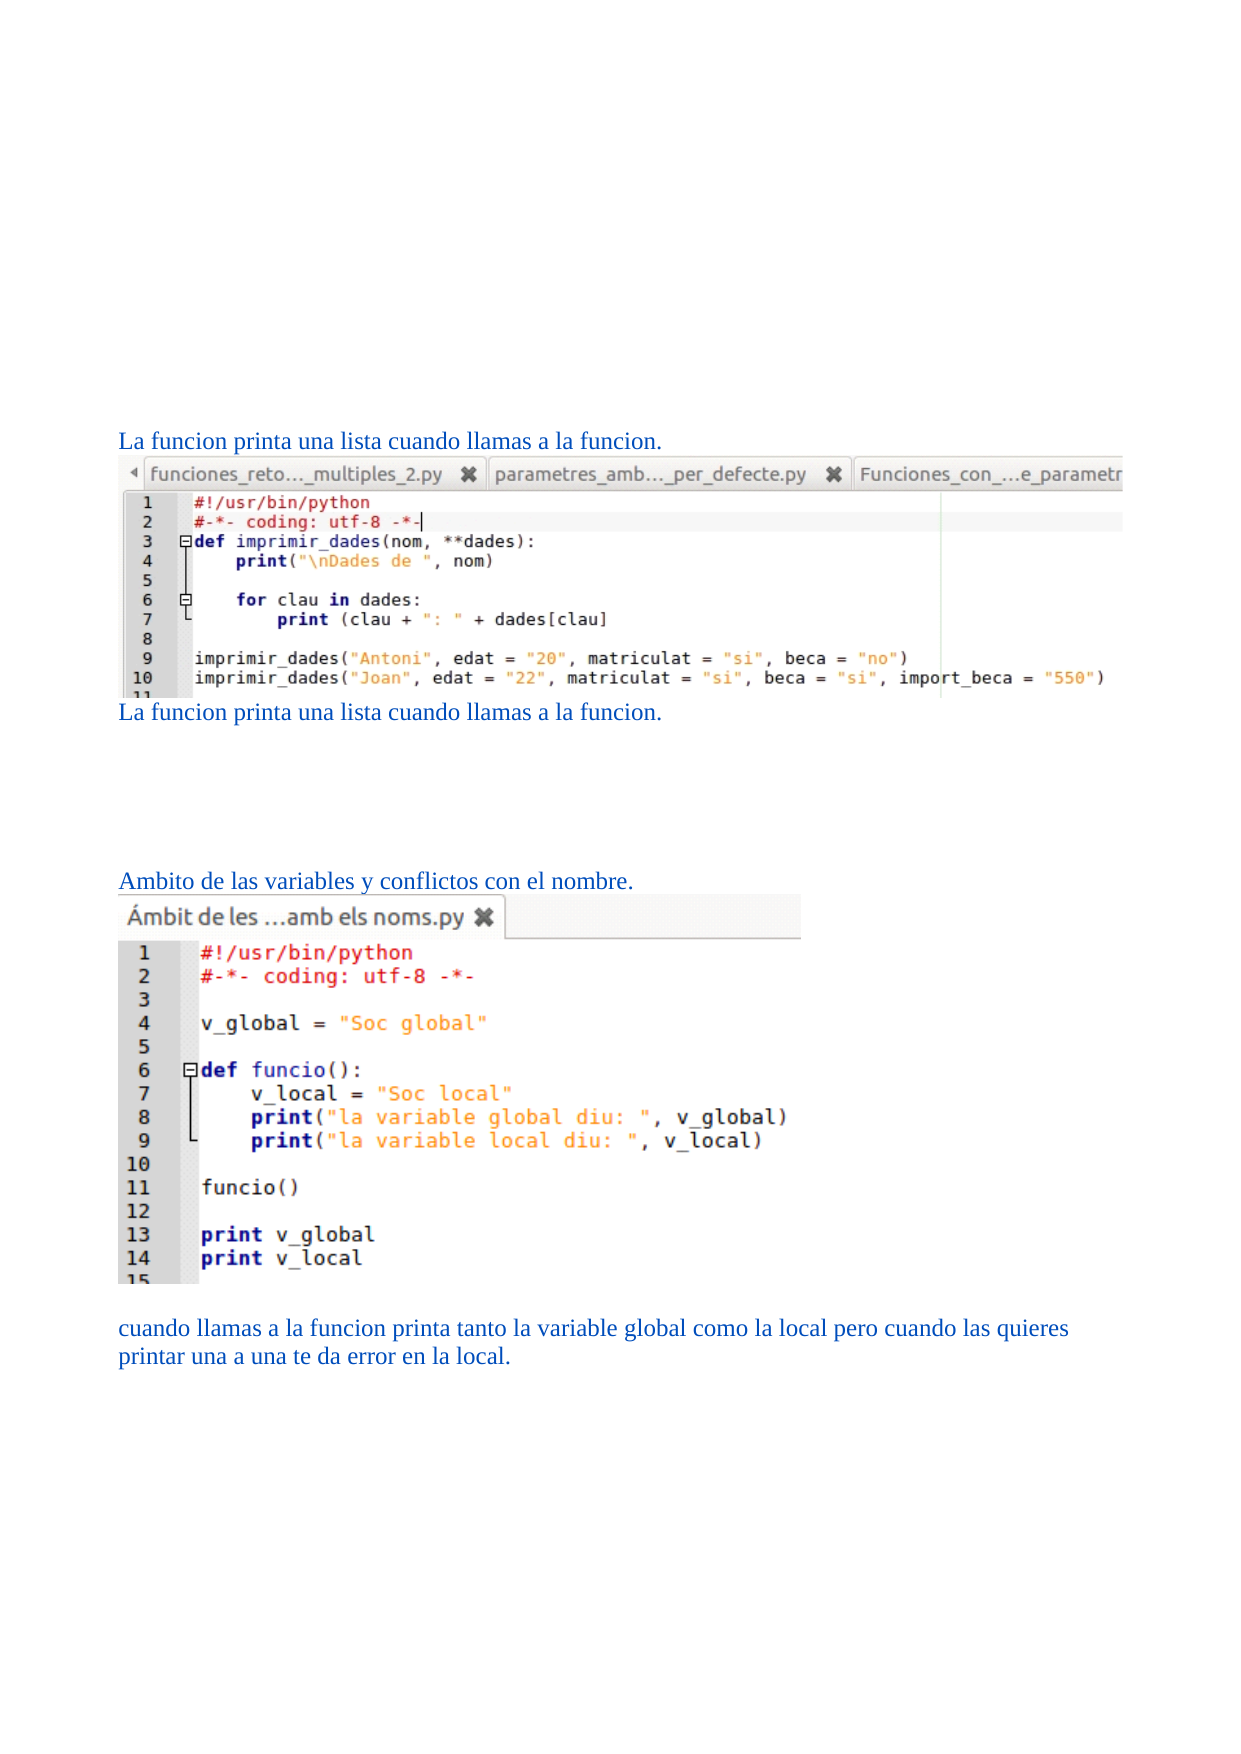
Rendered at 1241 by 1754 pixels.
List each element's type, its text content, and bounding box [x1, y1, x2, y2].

text La funcion printa una lista cuando llamas a la funcion. [118, 698, 1122, 726]
text Ambito de las variables y conflictos con el nombre. [118, 866, 1122, 895]
text cuando llamas a la funcion printa tanto la variable global como la local pero cuando las quieres printar una a una te da error en la local. [118, 1313, 1122, 1370]
text La funcion printa una lista cuando llamas a la funcion. [118, 426, 1122, 455]
